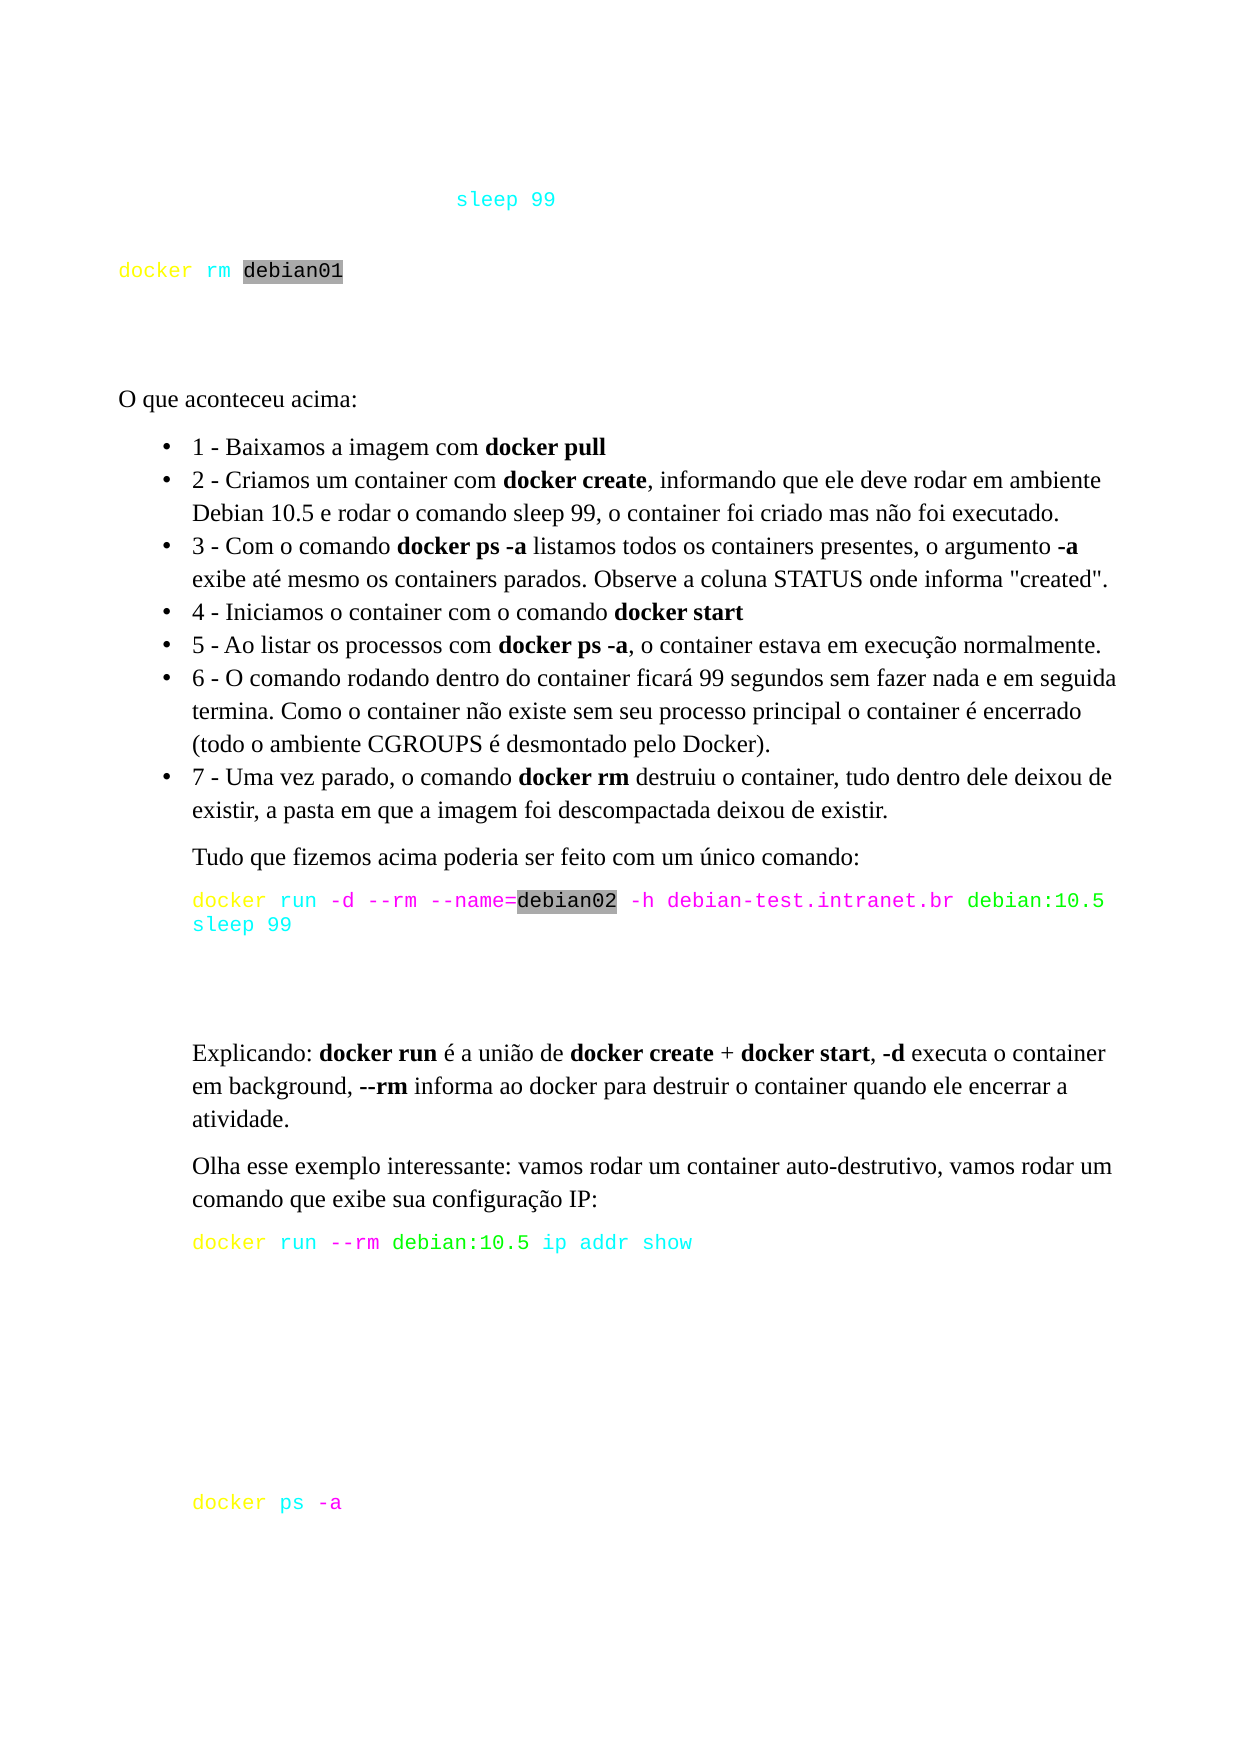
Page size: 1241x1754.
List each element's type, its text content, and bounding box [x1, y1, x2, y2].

list valid_lft forever preferred_lft forever [162, 1445, 1122, 1468]
list CONTAINER ID IMAGE COMMAND CREATED STATUS NAMES [162, 1539, 1122, 1563]
list 3 - Com o comando docker ps -a listamos todos os containers presentes, o argumento -a exibe até mesmo os containers parados. Observe a coluna STATUS onde informa "created". [162, 531, 1122, 592]
list docker run -d --rm --name=debian02 -h debian-test.intranet.br debian:10.5 sleep 99 [162, 890, 1122, 937]
text CONTAINER ID IMAGE COMMAND CREATED STATUS NAMES [118, 142, 1122, 189]
list docker run --rm debian:10.5 ip addr show [162, 1232, 1122, 1256]
list 1 - Baixamos a imagem com docker pull [162, 432, 1122, 460]
list inet 127.0.0.1/8 scope host lo [162, 1327, 1122, 1350]
list 1: lo: mtu 65536 qdisc noqueue state UNKNOWN group default qlen 1000 [162, 1279, 1122, 1303]
list 6b4b177ddcc134bbc9e5b85eebd4004ee284c9932f9d728317f83174481cfac1 [162, 961, 1122, 985]
list Tudo que fizemos acima poderia ser feito com um único comando: [162, 842, 1122, 871]
list Olha esse exemplo interessante: vamos rodar um container auto-destrutivo, vamos rodar um comando que exibe sua configuração IP: [162, 1151, 1122, 1213]
list 4 - Iniciamos o container com o comando docker start [162, 597, 1122, 626]
list valid_lft forever preferred_lft forever [162, 1350, 1122, 1374]
list link/loopback 00:00:00:00:00:00 brd 00:00:00:00:00:00 [162, 1303, 1122, 1327]
list link/ether 02:42:ac:11:00:03 brd ff:ff:ff:ff:ff:ff link-netnsid 0 [162, 1398, 1122, 1421]
list inet 172.17.0.3/16 brd 172.17.255.255 scope global eth0 [162, 1421, 1122, 1445]
list 6 - O comando rodando dentro do container ficará 99 segundos sem fazer nada e em seguida termina. Como o container não existe sem seu processo principal o container é encerrado (todo o ambiente CGROUPS é desmontado pelo Docker). [162, 663, 1122, 758]
list docker ps -a [162, 1492, 1122, 1516]
text O que aconteceu acima: [118, 384, 1122, 413]
list Explicando: docker run é a união de docker create + docker start, -d executa o container em background, --rm informa ao docker para destruir o container quando ele encerrar a atividade. [162, 1038, 1122, 1133]
text docker rm debian01 [118, 260, 1122, 284]
text debian01 [118, 307, 1122, 331]
list 2 - Criamos um container com docker create, informando que ele deve rodar em ambiente Debian 10.5 e rodar o comando sleep 99, o container foi criado mas não foi executado. [162, 465, 1122, 526]
list 17: eth0@if18: mtu 1500 qdisc noqueue state UP group default [162, 1374, 1122, 1398]
list 7 - Uma vez parado, o comando docker rm destruiu o container, tudo dentro dele deixou de existir, a pasta em que a imagem foi descompactada deixou de existir. [162, 762, 1122, 824]
list 5 - Ao listar os processos com docker ps -a, o container estava em execução normalmente. [162, 630, 1122, 658]
text 9446e46ec487 debian:10.5 "sleep 99" 5 minutes ago Exited (0) 10 seconds ago debian01 [118, 189, 1122, 236]
